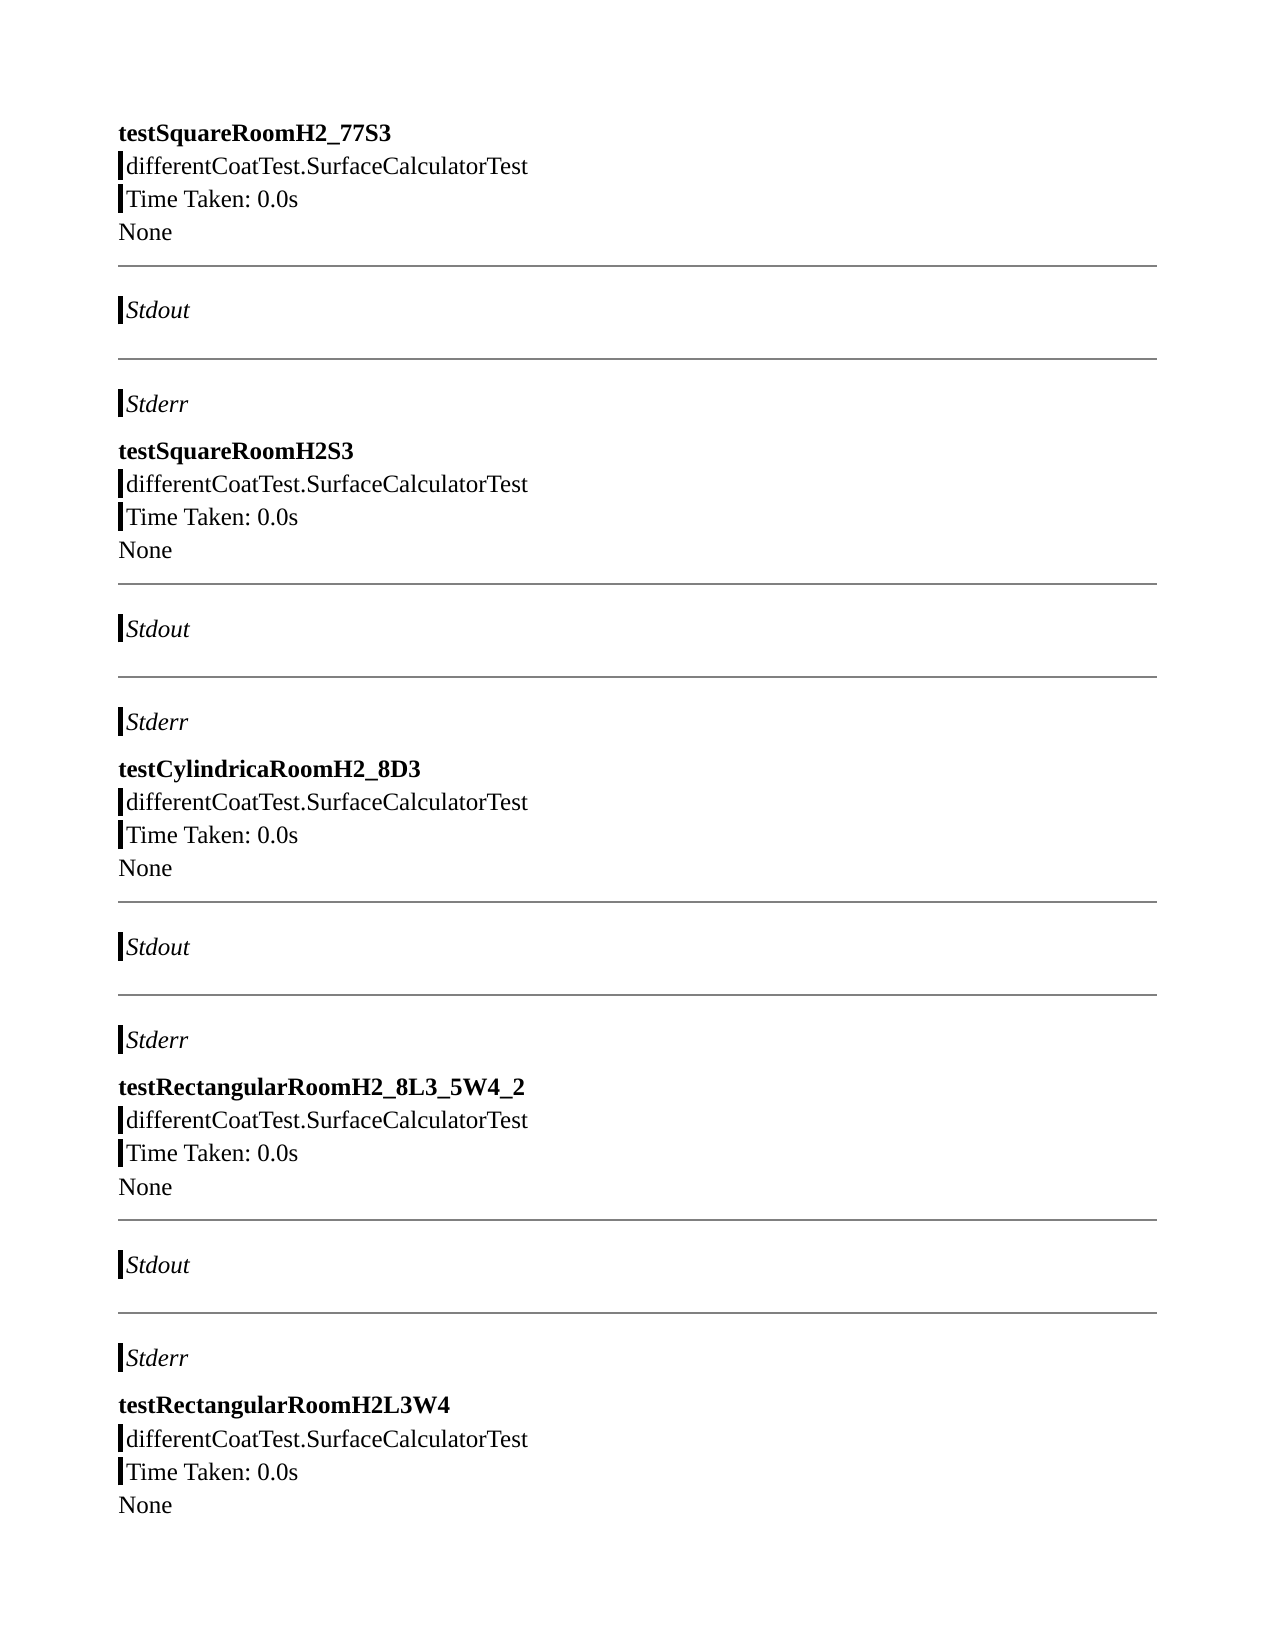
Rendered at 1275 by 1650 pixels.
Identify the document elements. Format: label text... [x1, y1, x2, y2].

text None [118, 1490, 1157, 1518]
text None [118, 535, 1157, 564]
text Stdout [123, 1250, 1157, 1279]
text testCylindricaRoomH2_8D3 differentCoatTest.SurfaceCalculatorTest Time Taken: 0.0s [118, 754, 1157, 849]
text Stdout [123, 614, 1157, 642]
text testRectangularRoomH2L3W4 differentCoatTest.SurfaceCalculatorTest Time Taken: 0.0s [118, 1391, 1157, 1485]
text None [118, 853, 1157, 882]
text testRectangularRoomH2_8L3_5W4_2 differentCoatTest.SurfaceCalculatorTest Time Taken: 0.0s [118, 1072, 1157, 1167]
text Stdout [123, 296, 1157, 324]
text Stderr [123, 1025, 1157, 1054]
text Stdout [123, 932, 1157, 961]
text Stderr [123, 1343, 1157, 1372]
text None [118, 217, 1157, 246]
text Stderr [123, 389, 1157, 417]
text Stderr [123, 707, 1157, 736]
text None [118, 1172, 1157, 1200]
text testSquareRoomH2S3 differentCoatTest.SurfaceCalculatorTest Time Taken: 0.0s [118, 436, 1157, 531]
text testSquareRoomH2_77S3 differentCoatTest.SurfaceCalculatorTest Time Taken: 0.0s [118, 118, 1157, 213]
